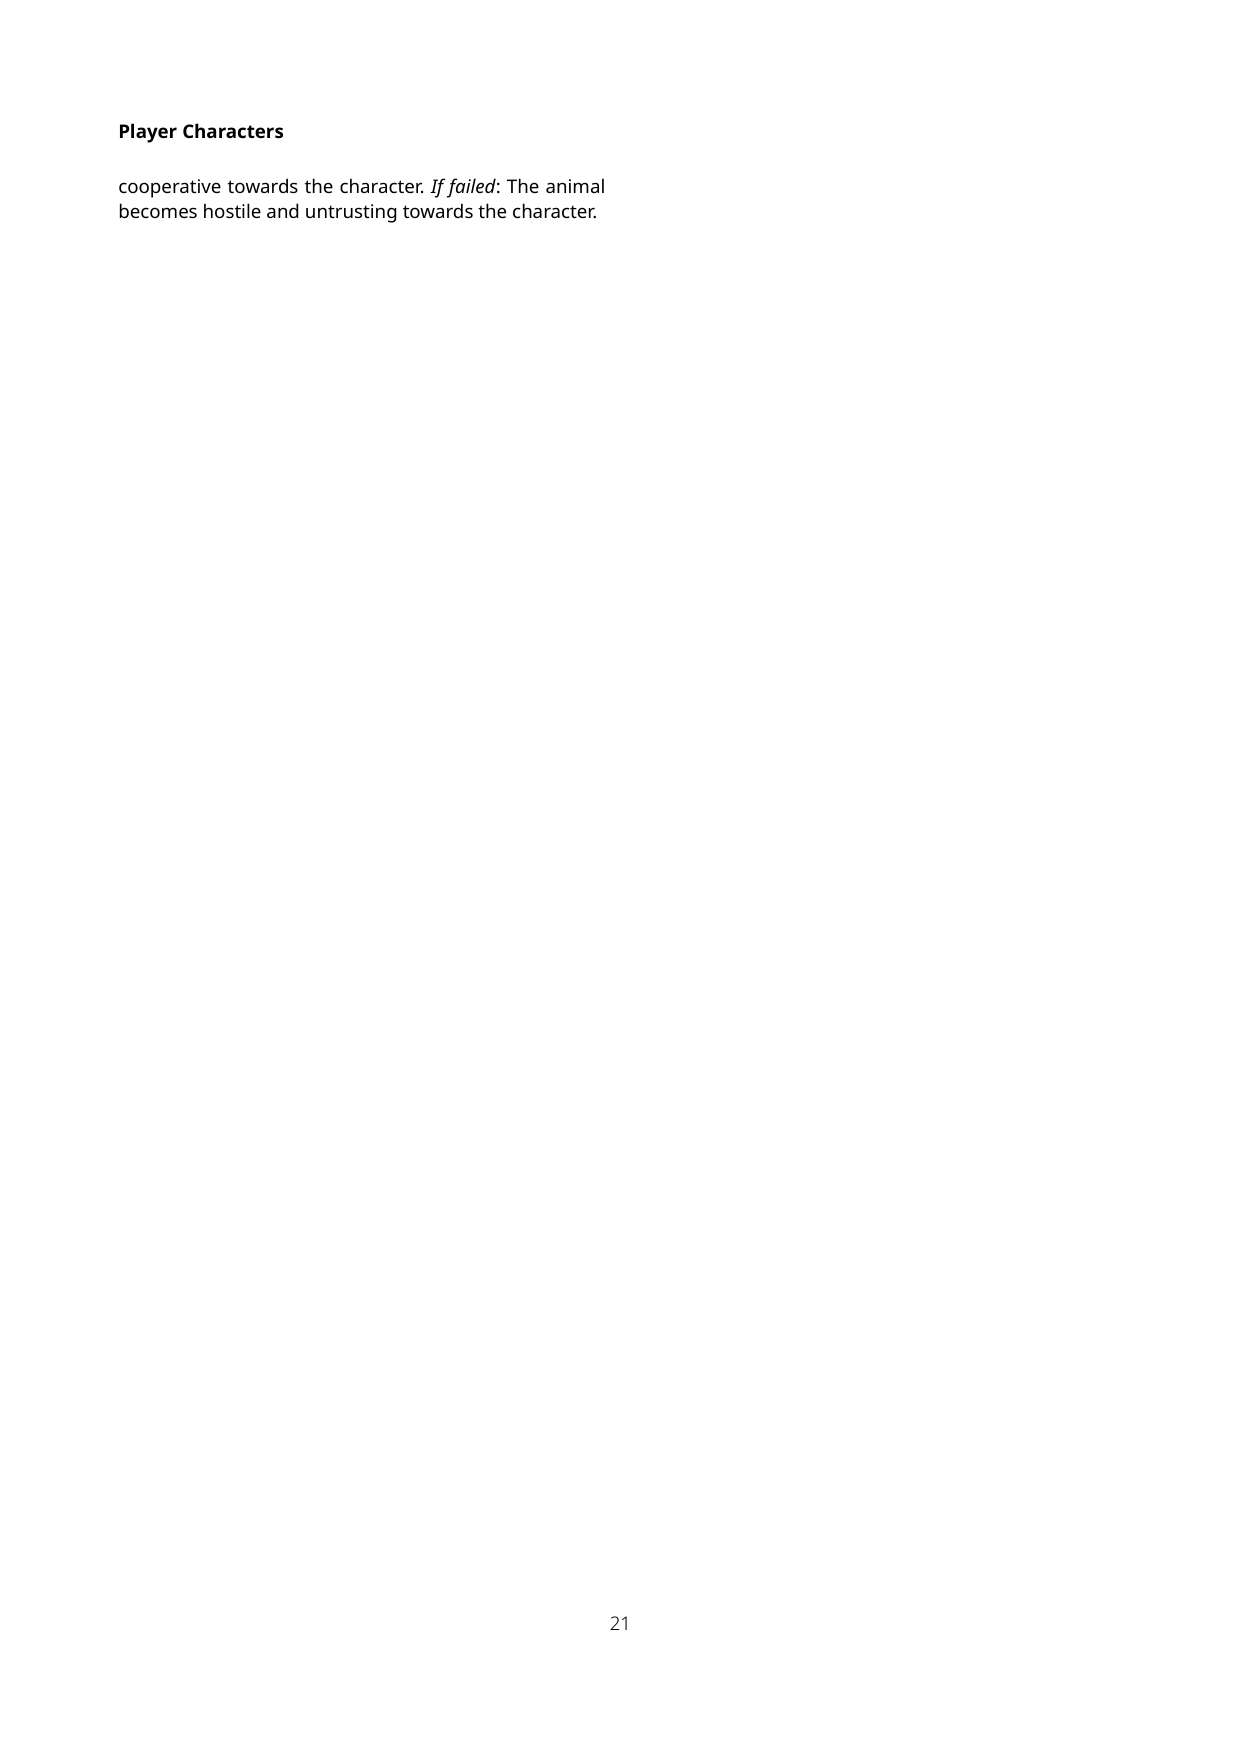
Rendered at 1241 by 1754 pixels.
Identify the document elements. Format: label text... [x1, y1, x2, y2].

text cooperative towards the character. If failed: The animal becomes hostile and untrusting towards the character. [118, 173, 605, 224]
